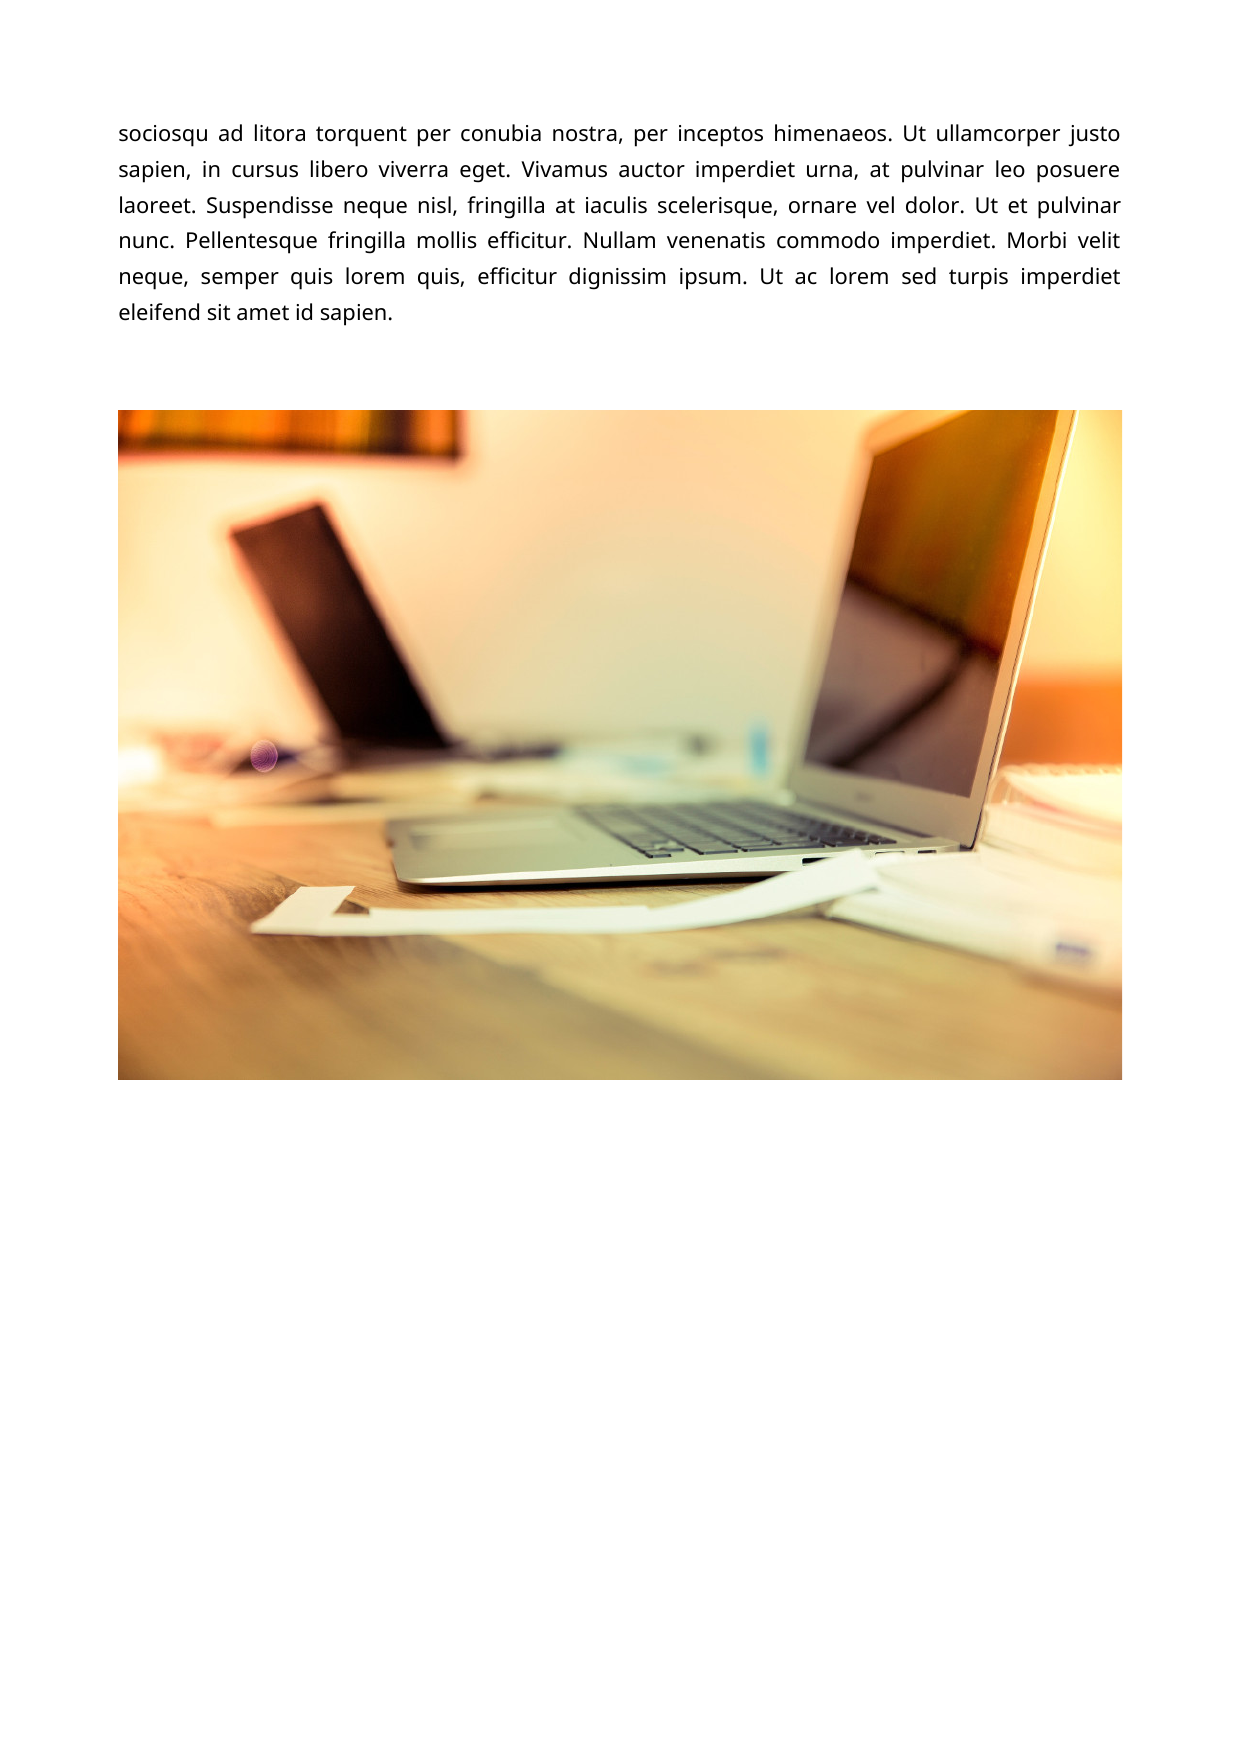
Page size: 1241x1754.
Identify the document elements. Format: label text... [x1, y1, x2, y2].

text sociosqu ad litora torquent per conubia nostra, per inceptos himenaeos. Ut ullamcorper justo sapien, in cursus libero viverra eget. Vivamus auctor imperdiet urna, at pulvinar leo posuere laoreet. Suspendisse neque nisl, fringilla at iaculis scelerisque, ornare vel dolor. Ut et pulvinar nunc. Pellentesque fringilla mollis efficitur. Nullam venenatis commodo imperdiet. Morbi velit neque, semper quis lorem quis, efficitur dignissim ipsum. Ut ac lorem sed turpis imperdiet eleifend sit amet id sapien. [118, 118, 1122, 327]
picture [118, 410, 1123, 1080]
